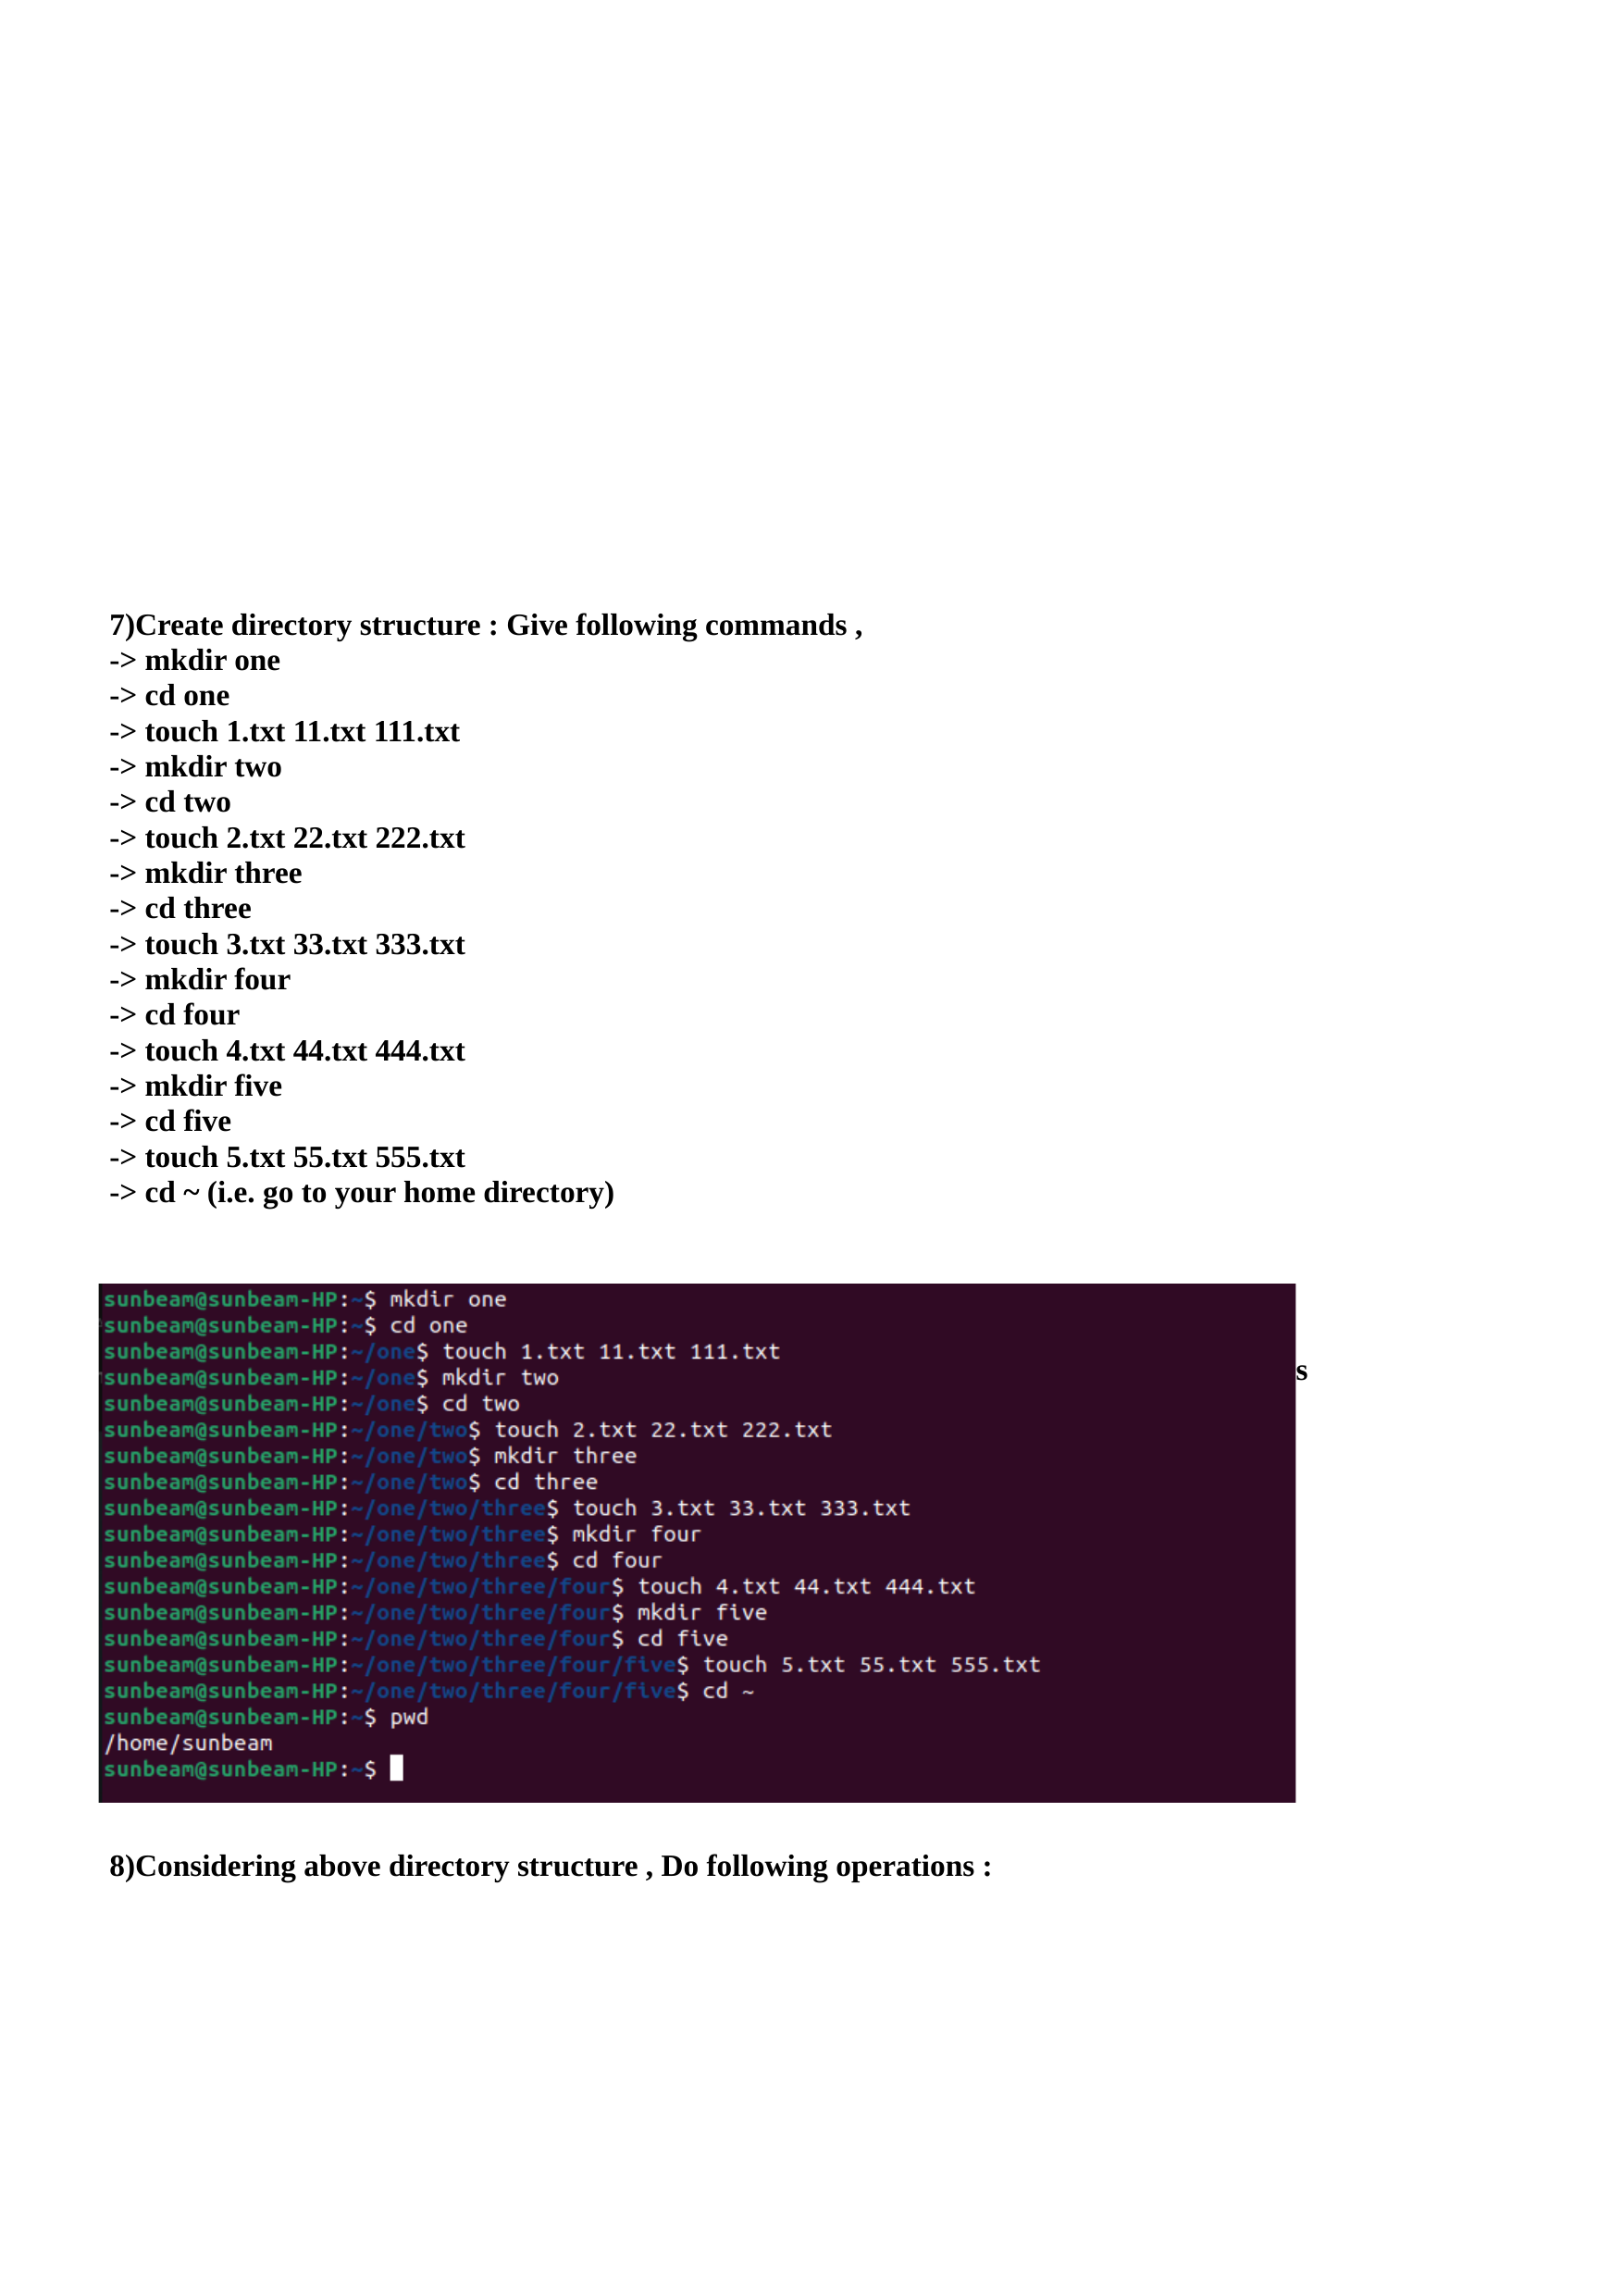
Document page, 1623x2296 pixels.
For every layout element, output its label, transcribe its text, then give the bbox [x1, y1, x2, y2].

picture [98, 1284, 1296, 1803]
text -> touch 4.txt 44.txt 444.txt [109, 1032, 1514, 1067]
text -> cd three [109, 889, 1514, 925]
text -> touch 3.txt 33.txt 333.txt [109, 925, 1514, 961]
text -> touch 1.txt 11.txt 111.txt [109, 713, 1514, 748]
text -> mkdir four [109, 961, 1514, 996]
text -> mkdir two [109, 748, 1514, 783]
text -> cd ~ (i.e. go to your home directory) [109, 1173, 1514, 1209]
text -> cd one [109, 676, 1514, 713]
text 7)Create directory structure : Give following commands , [109, 606, 1514, 641]
text -> mkdir five [109, 1067, 1514, 1102]
text -> cd two [109, 783, 1514, 819]
text -> mkdir three [109, 854, 1514, 889]
text -> cd four [109, 996, 1514, 1032]
text -> cd five [109, 1102, 1514, 1138]
text s [1296, 1351, 1514, 1386]
text -> touch 5.txt 55.txt 555.txt [109, 1138, 1514, 1173]
text -> mkdir one [109, 641, 1514, 676]
text 8)Considering above directory structure , Do following operations : [109, 1847, 1514, 1883]
text -> touch 2.txt 22.txt 222.txt [109, 819, 1514, 854]
